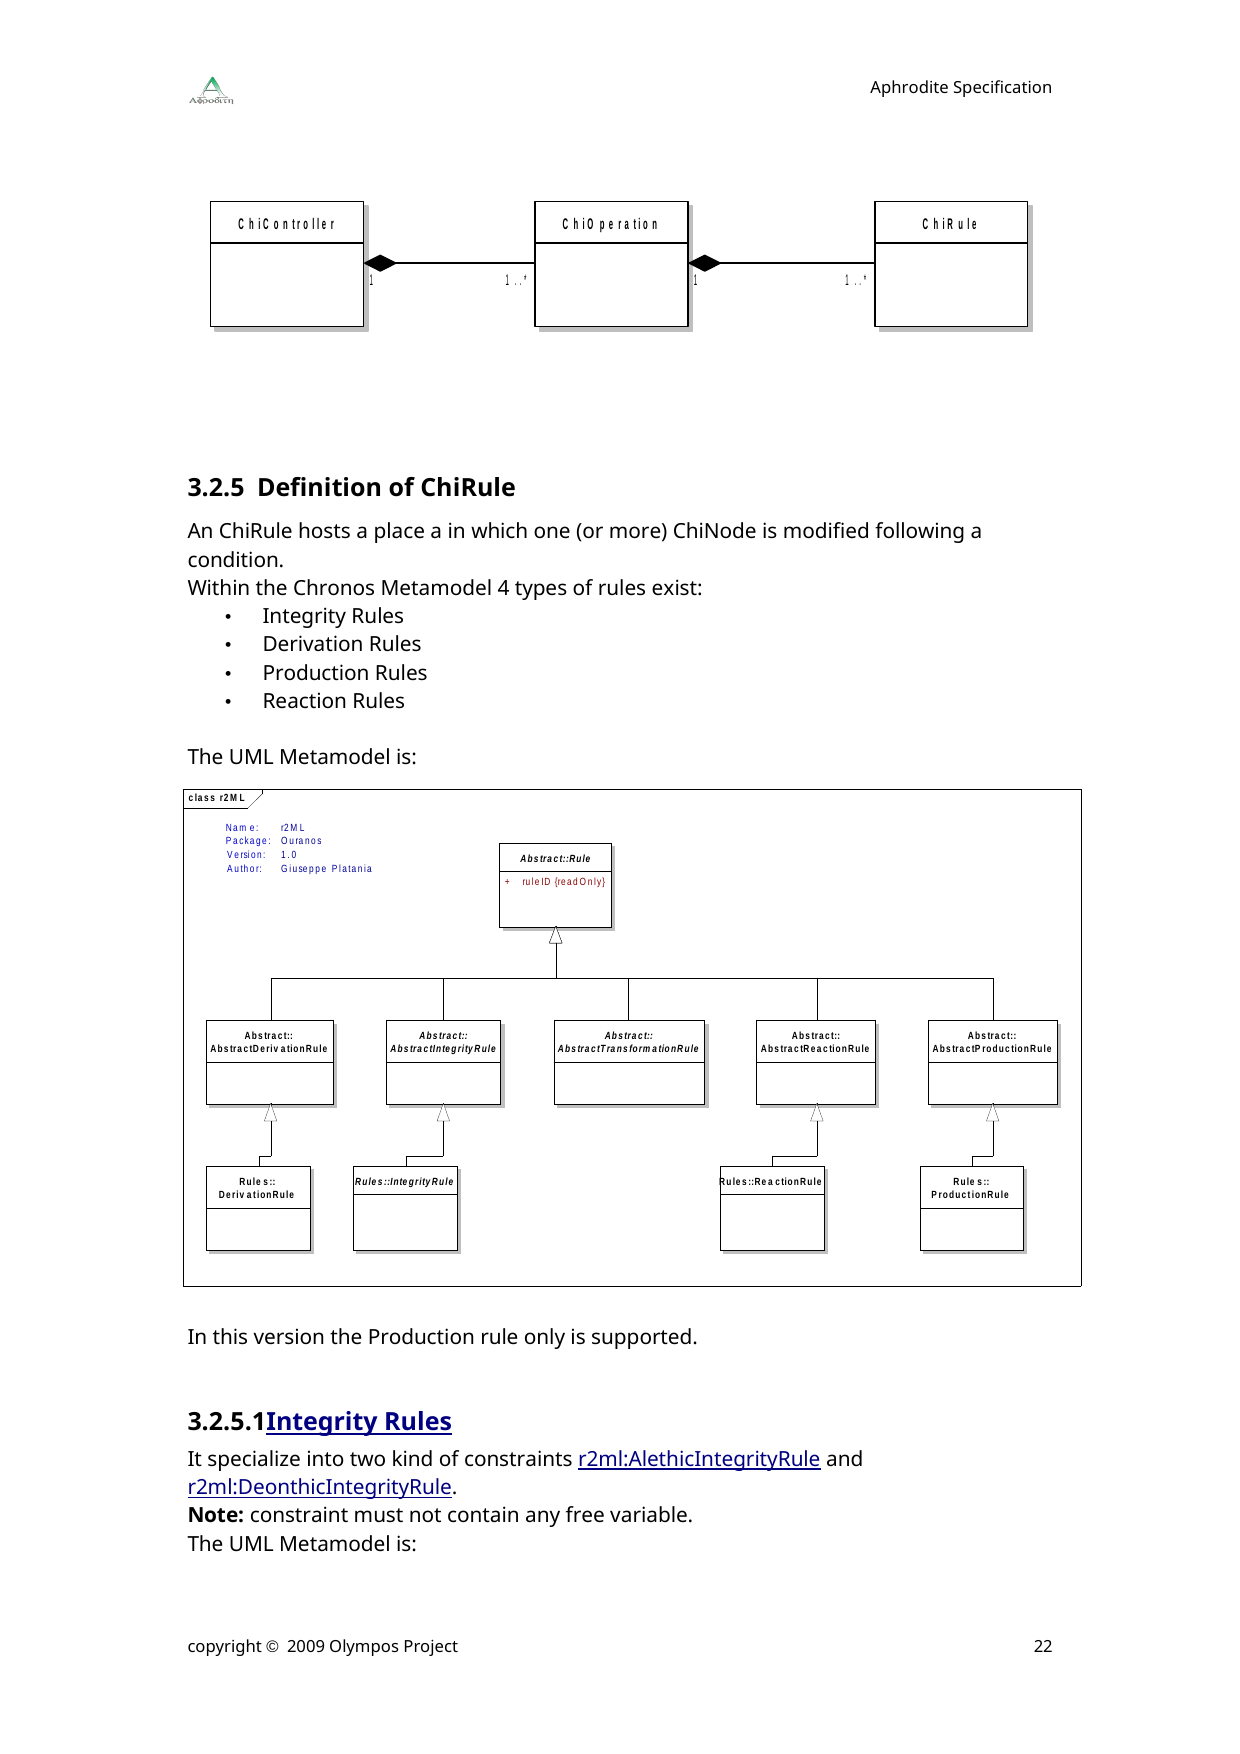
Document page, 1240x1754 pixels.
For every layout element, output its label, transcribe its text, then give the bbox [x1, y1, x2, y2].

list Note: constraint must not contain any free variable. [187, 1501, 1052, 1529]
list Integrity Rules [225, 601, 1052, 629]
subtitle Integrity Rules [187, 1404, 1052, 1438]
list Reaction Rules [225, 686, 1052, 714]
list Derivation Rules [225, 629, 1052, 658]
text An ChiRule hosts a place a in which one (or more) ChiNode is modified following a condition. [187, 516, 1052, 573]
list The UML Metamodel is: [187, 1529, 1052, 1557]
picture [188, 76, 235, 105]
text In this version the Production rule only is supported. [187, 1322, 1052, 1351]
text Within the Chronos Metamodel 4 types of rules exist: [187, 573, 1052, 601]
list Production Rules [225, 658, 1052, 686]
list The UML Metamodel is: [187, 742, 1052, 771]
list It specialize into two kind of constraints r2ml:AlethicIntegrityRule and r2ml:DeonthicIntegrityRule. [187, 1444, 1052, 1501]
subtitle Definition of ChiRule [187, 470, 1052, 504]
